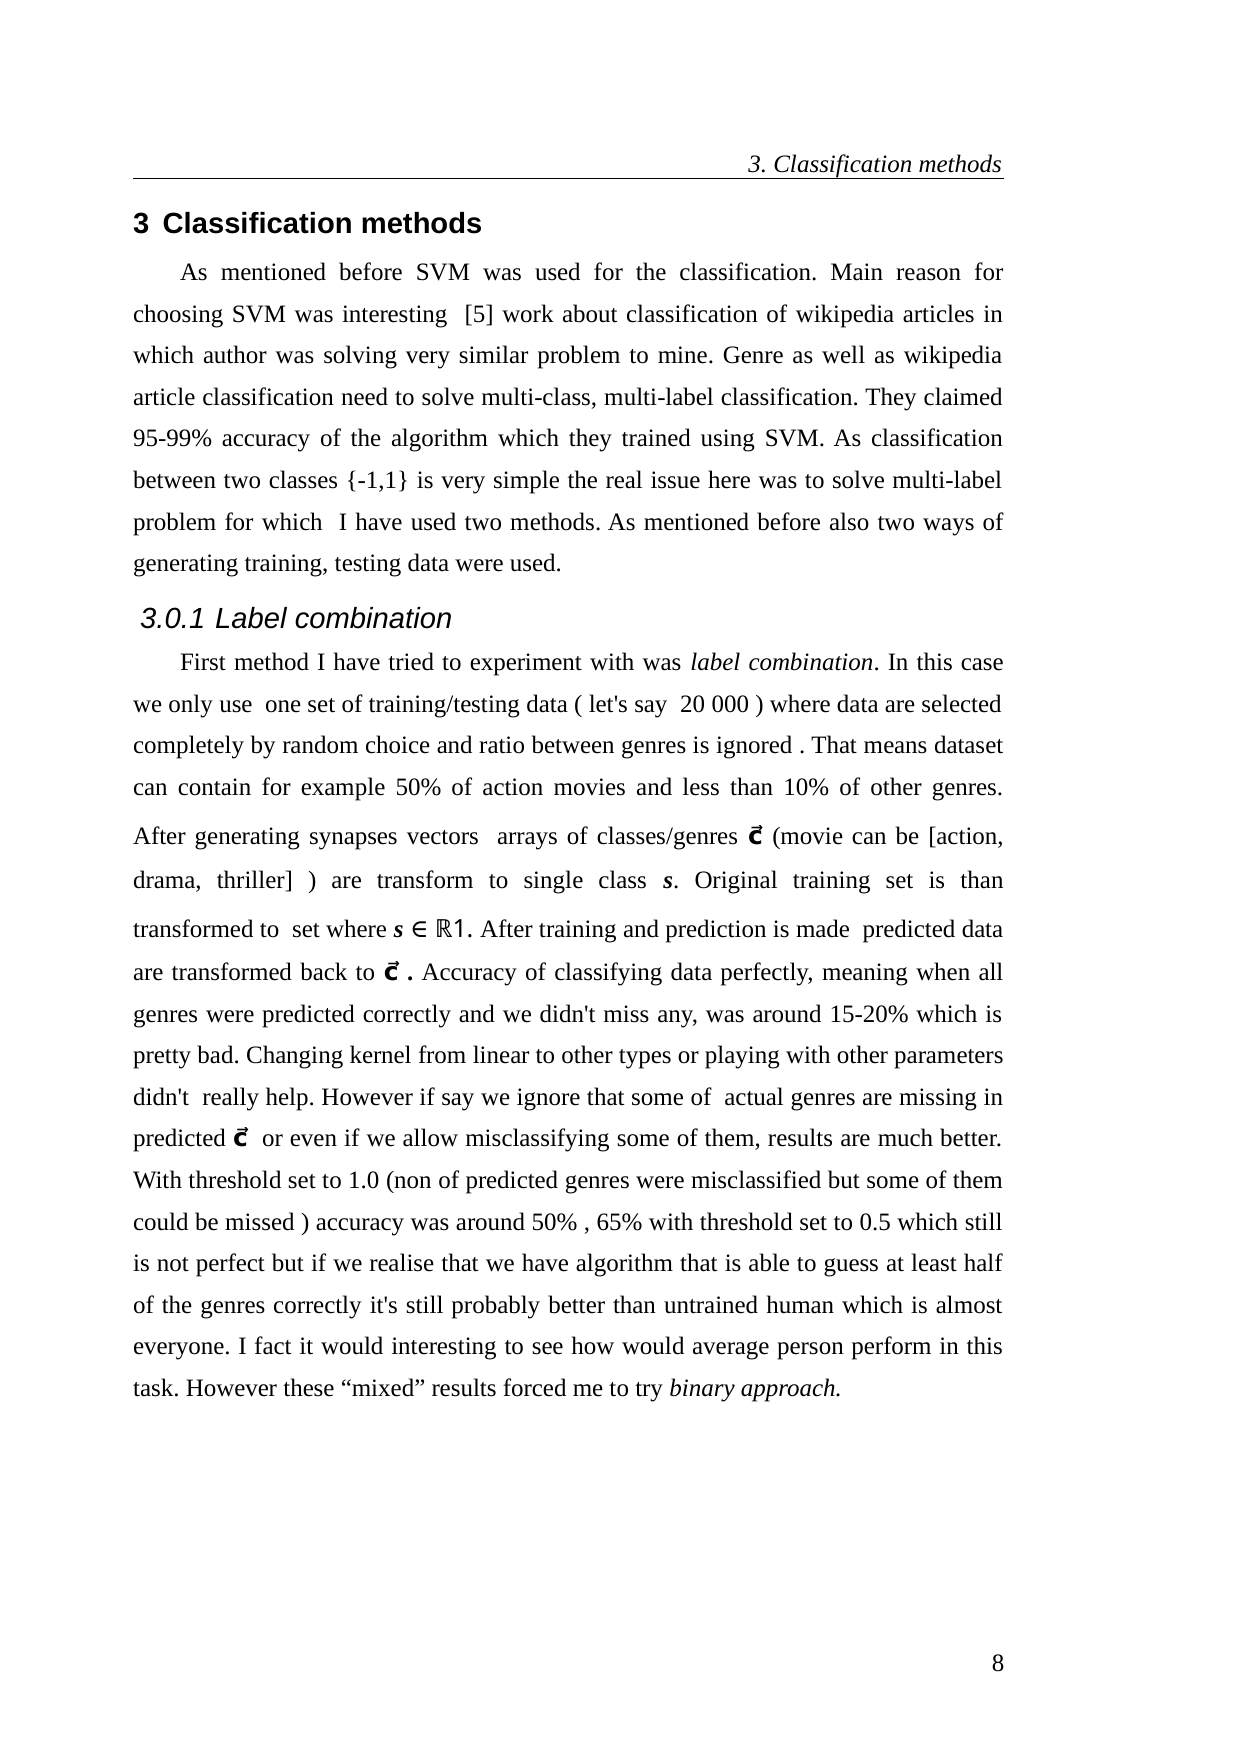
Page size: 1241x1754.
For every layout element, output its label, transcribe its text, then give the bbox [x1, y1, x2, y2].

subtitle Label combination [140, 602, 1004, 635]
subtitle Classification methods [133, 207, 1004, 240]
text First method I have tried to experiment with was label combination. In this case we only use one set of training/testing data ( let's say 20 000 ) where data are selected completely by random choice and ratio between genres is ignored . That means dataset can contain for example 50% of action movies and less than 10% of other genres. After generating synapses vectors arrays of classes/genres c⃗ (movie can be [action, drama, thriller] ) are transform to single class s. Original training set is than transformed to set where s ∈ ℝ1. After training and prediction is made predicted data are transformed back to c⃗ . Accuracy of classifying data perfectly, meaning when all genres were predicted correctly and we didn't miss any, was around 15-20% which is pretty bad. Changing kernel from linear to other types or playing with other parameters didn't really help. However if say we ignore that some of actual genres are missing in predicted c⃗ or even if we allow misclassifying some of them, results are much better. With threshold set to 1.0 (non of predicted genres were misclassified but some of them could be missed ) accuracy was around 50% , 65% with threshold set to 0.5 which still is not perfect but if we realise that we have algorithm that is able to guess at least half of the genres correctly it's still probably better than untrained human which is almost everyone. I fact it would interesting to see how would average person perform in this task. However these “mixed” results forced me to try binary approach. [133, 648, 1004, 1402]
text As mentioned before SVM was used for the classification. Main reason for choosing SVM was interesting [5] work about classification of wikipedia articles in which author was solving very similar problem to mine. Genre as well as wikipedia article classification need to solve multi-class, multi-label classification. They claimed 95-99% accuracy of the algorithm which they trained using SVM. As classification between two classes {-1,1} is very simple the real issue here was to solve multi-label problem for which I have used two methods. As mentioned before also two ways of generating training, testing data were used. [133, 258, 1004, 577]
